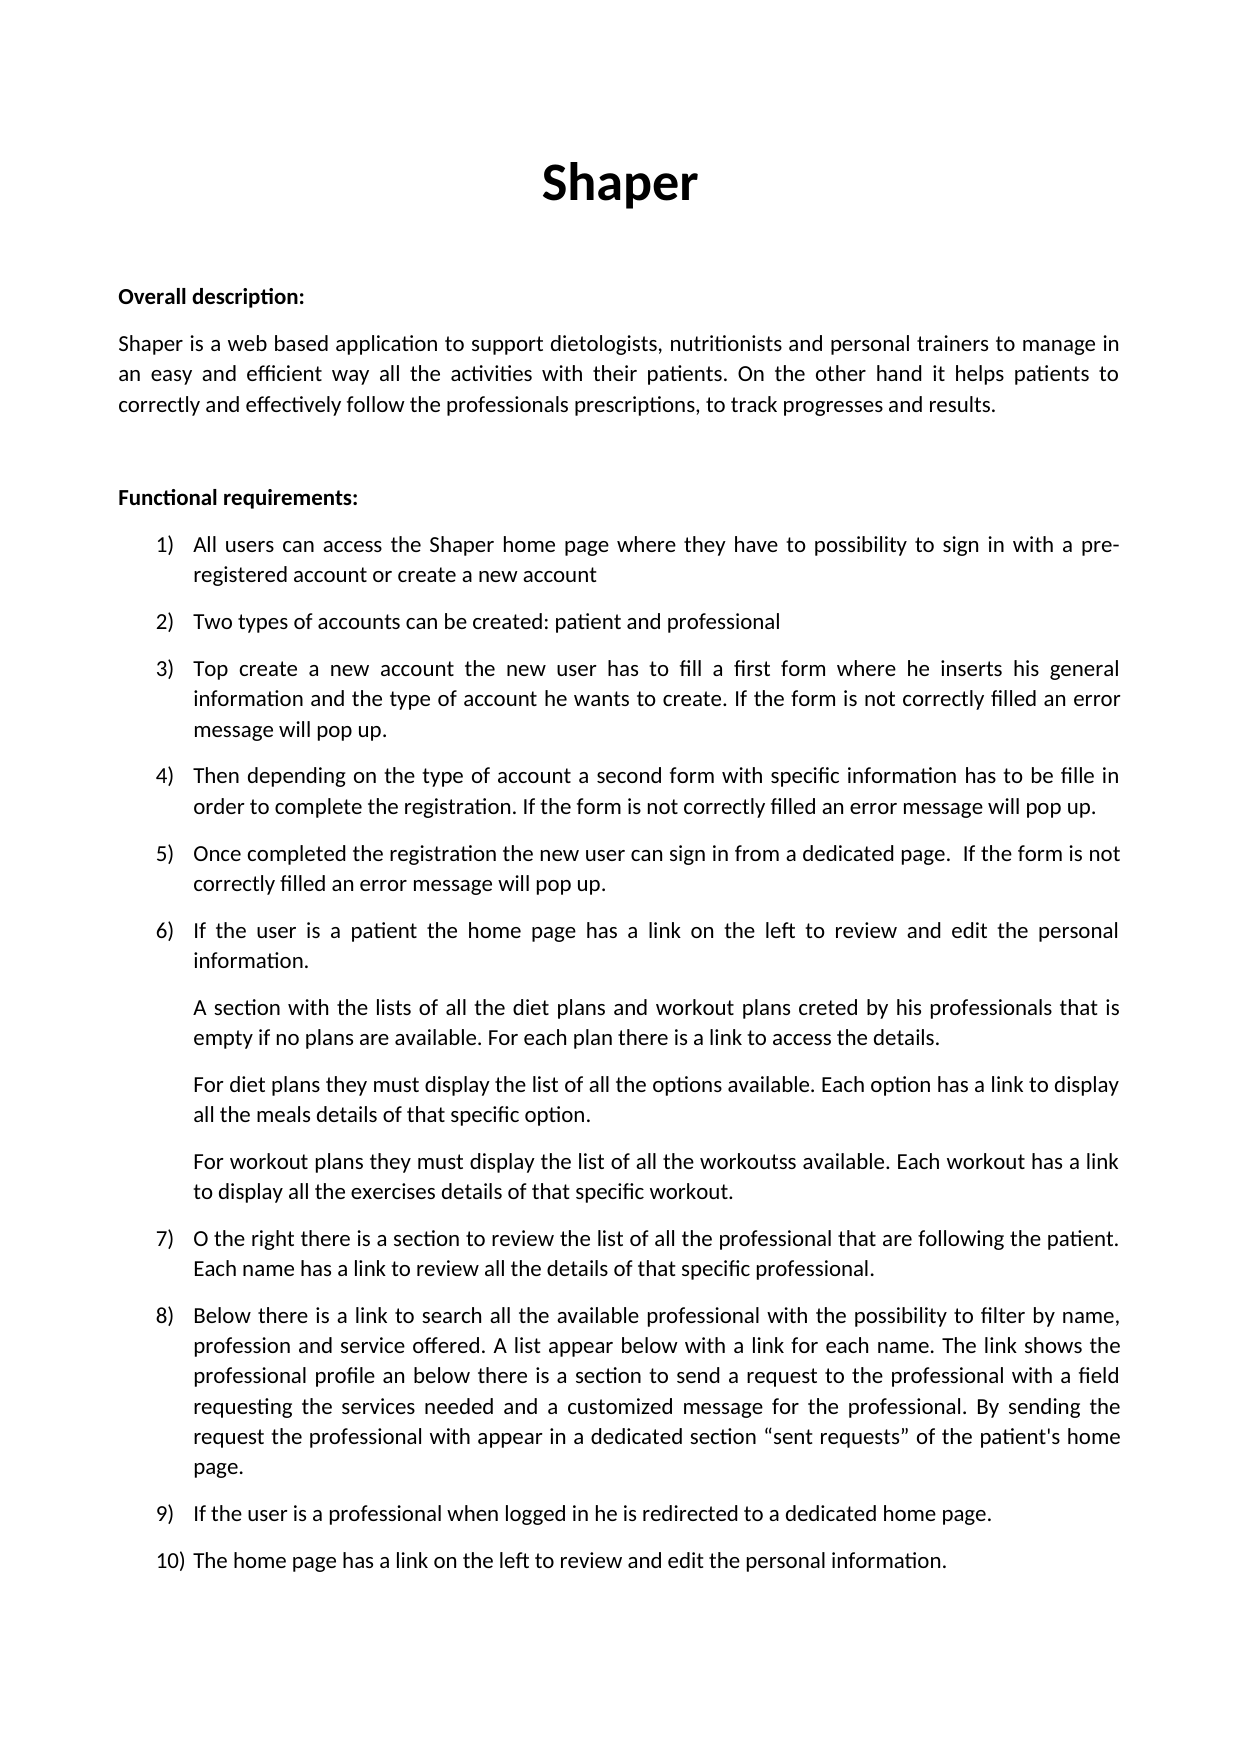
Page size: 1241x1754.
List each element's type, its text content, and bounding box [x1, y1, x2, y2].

list Once completed the registration the new user can sign in from a dedicated page. If the form is not correctly filled an error message will pop up. [156, 839, 1122, 897]
text Shaper [118, 148, 1122, 214]
list If the user is a patient the home page has a link on the left to review and edit the personal information. [156, 916, 1122, 974]
list For workout plans they must display the list of all the workoutss available. Each workout has a link to display all the exercises details of that specific workout. [156, 1147, 1122, 1205]
list The home page has a link on the left to review and edit the personal information. [156, 1546, 1122, 1574]
list Below there is a link to search all the available professional with the possibility to filter by name, profession and service offered. A list appear below with a link for each name. The link shows the professional profile an below there is a section to send a request to the professional with a field requesting the services needed and a customized message for the professional. By sending the request the professional with appear in a dedicated section “sent requests” of the patient's home page. [156, 1301, 1122, 1480]
list For diet plans they must display the list of all the options available. Each option has a link to display all the meals details of that specific option. [156, 1070, 1122, 1128]
list Then depending on the type of account a second form with specific information has to be fille in order to complete the registration. If the form is not correctly filled an error message will pop up. [156, 762, 1122, 820]
list If the user is a professional when logged in he is redirected to a dedicated home page. [156, 1499, 1122, 1527]
list Two types of accounts can be created: patient and professional [156, 607, 1122, 636]
text Functional requirements: [118, 483, 1122, 512]
text Overall description: [118, 282, 1122, 311]
list O the right there is a section to review the list of all the professional that are following the patient. Each name has a link to review all the details of that specific professional. [156, 1224, 1122, 1282]
list All users can access the Shaper home page where they have to possibility to sign in with a pre-registered account or create a new account [156, 530, 1122, 589]
text Shaper is a web based application to support dietologists, nutritionists and personal trainers to manage in an easy and efficient way all the activities with their patients. On the other hand it helps patients to correctly and effectively follow the professionals prescriptions, to track progresses and results. [118, 329, 1122, 418]
list Top create a new account the new user has to fill a first form where he inserts his general information and the type of account he wants to create. If the form is not correctly filled an error message will pop up. [156, 654, 1122, 743]
list A section with the lists of all the diet plans and workout plans creted by his professionals that is empty if no plans are available. For each plan there is a link to access the details. [156, 993, 1122, 1051]
